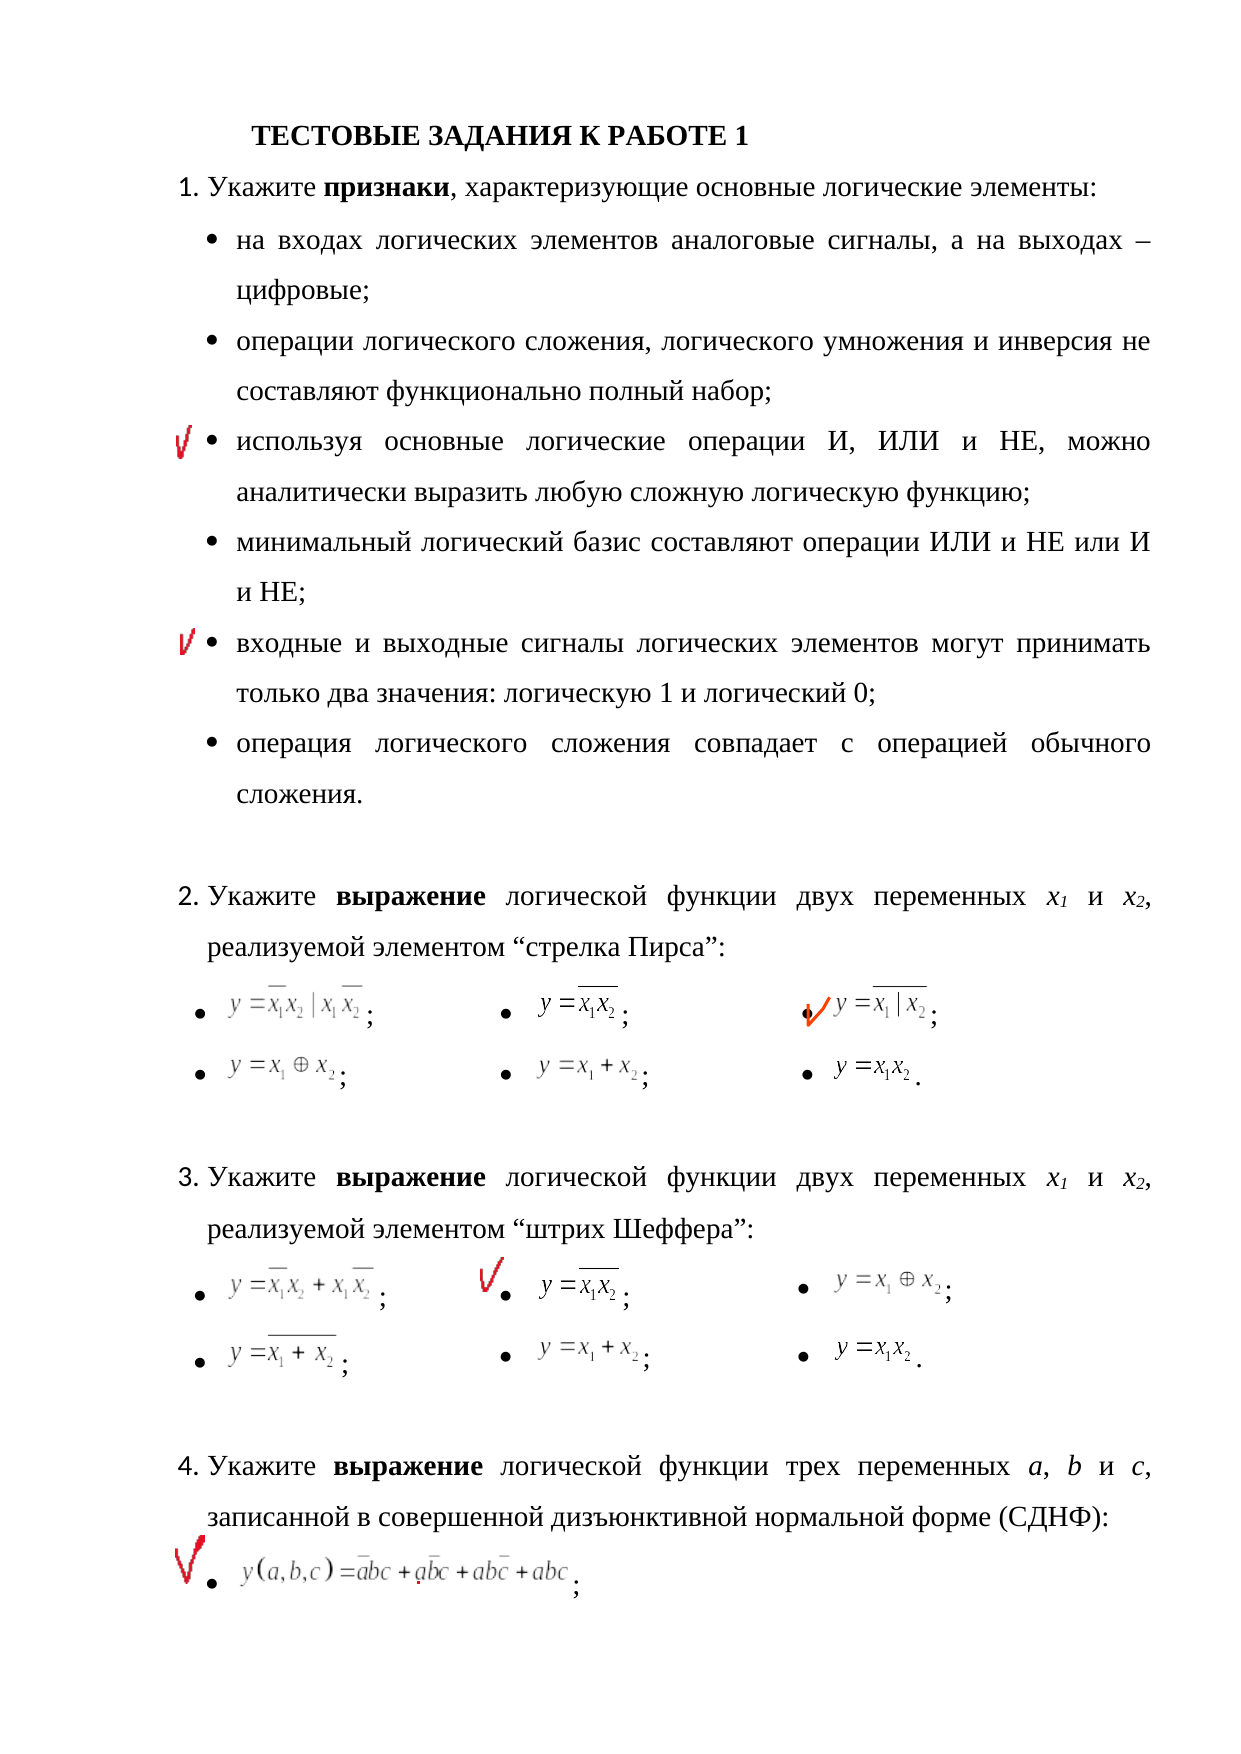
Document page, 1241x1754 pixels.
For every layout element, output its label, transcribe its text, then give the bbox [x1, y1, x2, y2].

table_cell . [791, 1047, 1080, 1108]
picture [175, 1535, 205, 1584]
table_header ; [787, 1261, 1079, 1329]
table_header ; [490, 979, 791, 1047]
table_header ; [181, 979, 489, 1047]
list входные и выходные сигналы логических элементов могут принимать только два значения: логическую 1 и логический 0; [207, 625, 1152, 709]
table_header ; [180, 1261, 489, 1329]
list Укажите выражение логической функции двух переменных x1 и x2, реализуемой элементом “стрелка Пирса”: [177, 877, 1152, 962]
list Укажите признаки, характеризующие основные логические элементы: [177, 168, 1152, 204]
picture [480, 1257, 504, 1292]
list операции логического сложения, логического умножения и инверсия не составляют функционально полный набор; [207, 323, 1152, 407]
list на входах логических элементов аналоговые сигналы, а на выходах – цифровые; [207, 222, 1152, 306]
list Укажите выражение логической функции трех переменных a, b и c, записанной в совершенной дизъюнктивной нормальной форме (СДНФ): [177, 1447, 1152, 1533]
list ; [207, 1550, 1152, 1601]
table_cell ; [489, 1329, 787, 1397]
text ТЕСТОВЫЕ ЗАДАНИЯ К РАБОТЕ 1 [177, 118, 1152, 152]
list Укажите выражение логической функции двух переменных x1 и x2, реализуемой элементом “штрих Шеффера”: [177, 1158, 1152, 1244]
list операция логического сложения совпадает с операцией обычного сложения. [207, 726, 1152, 809]
table_cell ; [490, 1047, 791, 1108]
table_cell . [787, 1329, 1079, 1397]
picture [180, 628, 195, 655]
table_cell ; [180, 1329, 489, 1397]
list используя основные логические операции И, ИЛИ и НЕ, можно аналитически выразить любую сложную логическую функцию; [207, 423, 1152, 507]
table_header ; [489, 1261, 787, 1329]
table_cell ; [181, 1047, 489, 1108]
table_header ; [791, 979, 1080, 1047]
list минимальный логический базис составляют операции ИЛИ и НЕ или И и НЕ; [207, 524, 1152, 608]
picture [176, 425, 192, 459]
